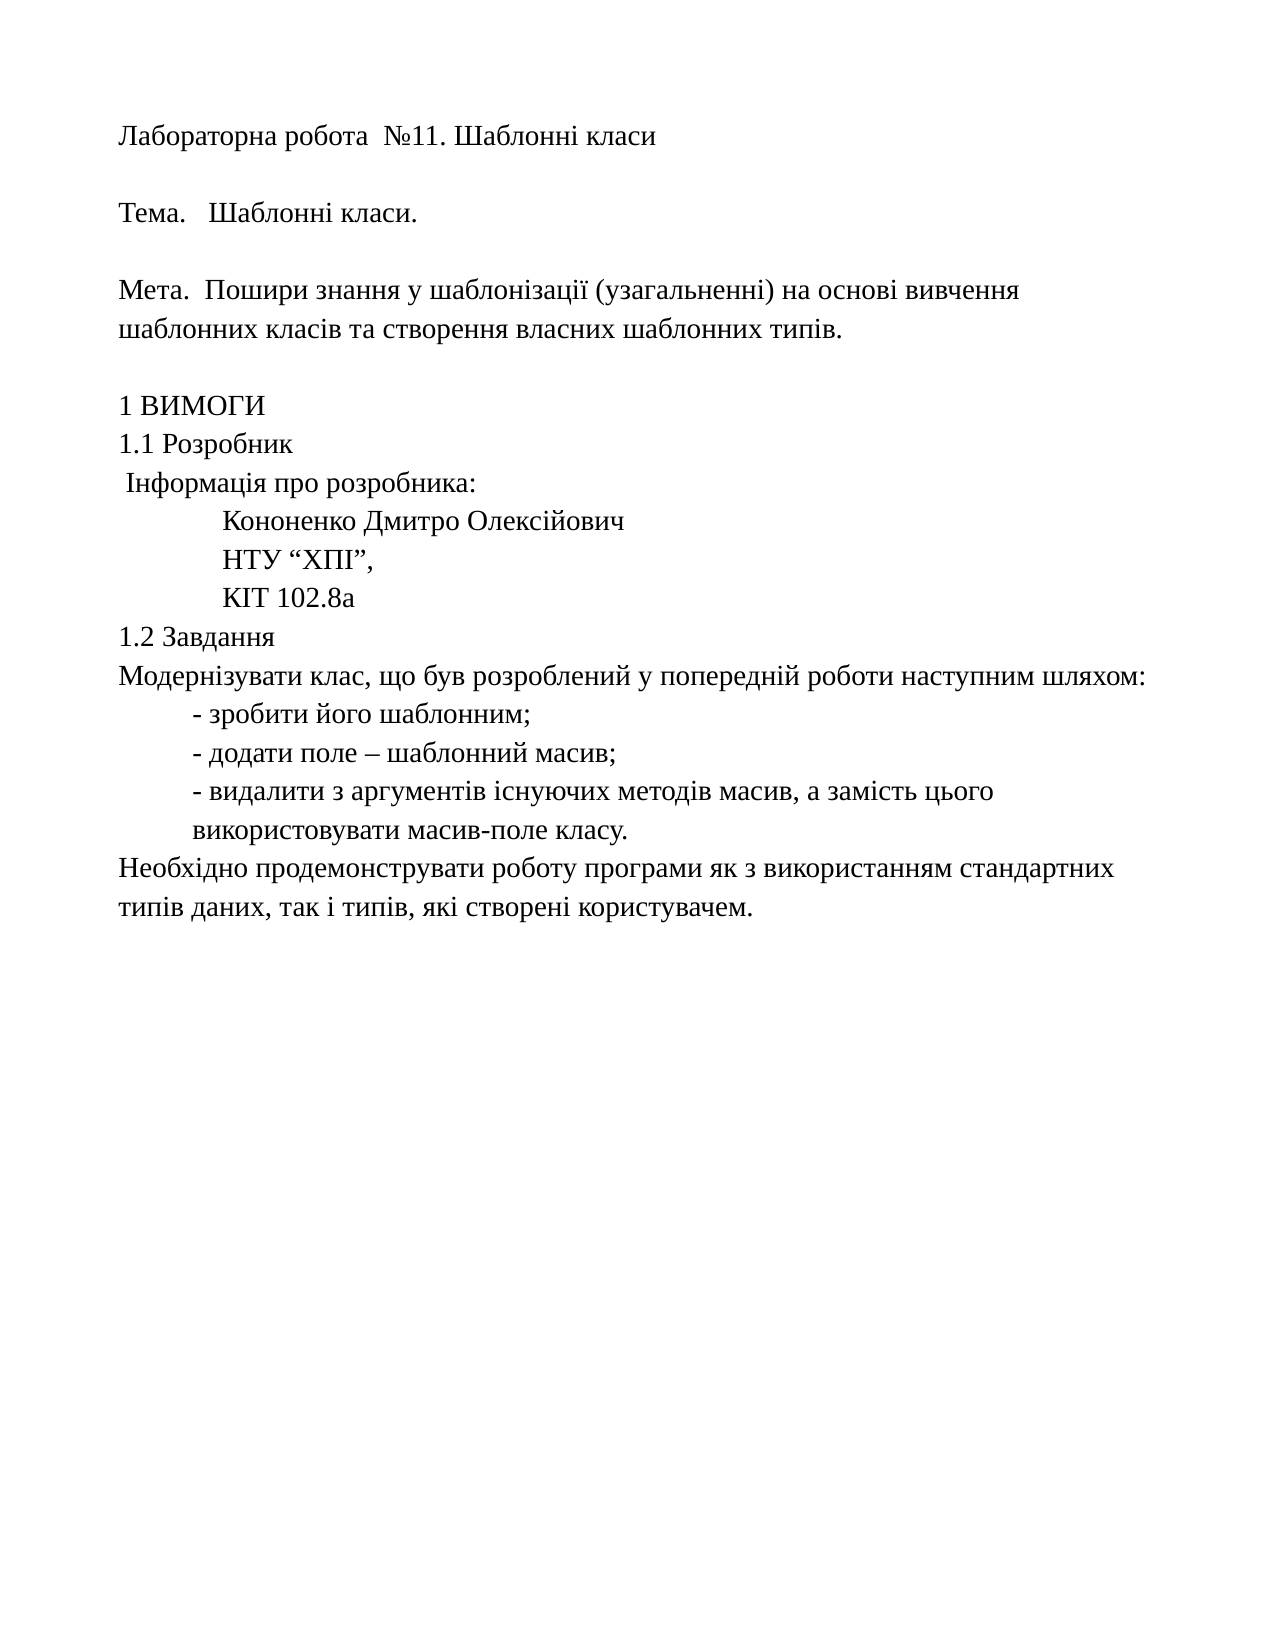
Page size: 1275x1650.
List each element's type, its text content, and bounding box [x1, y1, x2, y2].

text Необхідно продемонструвати роботу програми як з використанням стандартних типів даних, так і типів, які створені користувачем. [118, 850, 1157, 922]
text - видалити з аргументів існуючих методів масив, а замість цього використовувати масив-поле класу. [118, 773, 1157, 845]
text Модернізувати клас, що був розроблений у попередній роботи наступним шляхом: - зробити його шаблонним; [118, 658, 1157, 730]
text Лабораторна робота №11. Шаблонні класи [118, 118, 1157, 152]
text Тема. Шаблонні класи. [118, 195, 1157, 229]
text Мета. Пошири знання у шаблонізації (узагальненні) на основі вивчення шаблонних класів та створення власних шаблонних типів. [118, 272, 1157, 344]
text 1 ВИМОГИ 1.1 Розробник Інформація про розробника:  Кононенко Дмитро Олексійович  НТУ “ХПІ”,  КІТ 102.8а 1.2 Завдання [118, 388, 1157, 653]
text - додати поле – шаблонний масив; [118, 735, 1157, 768]
